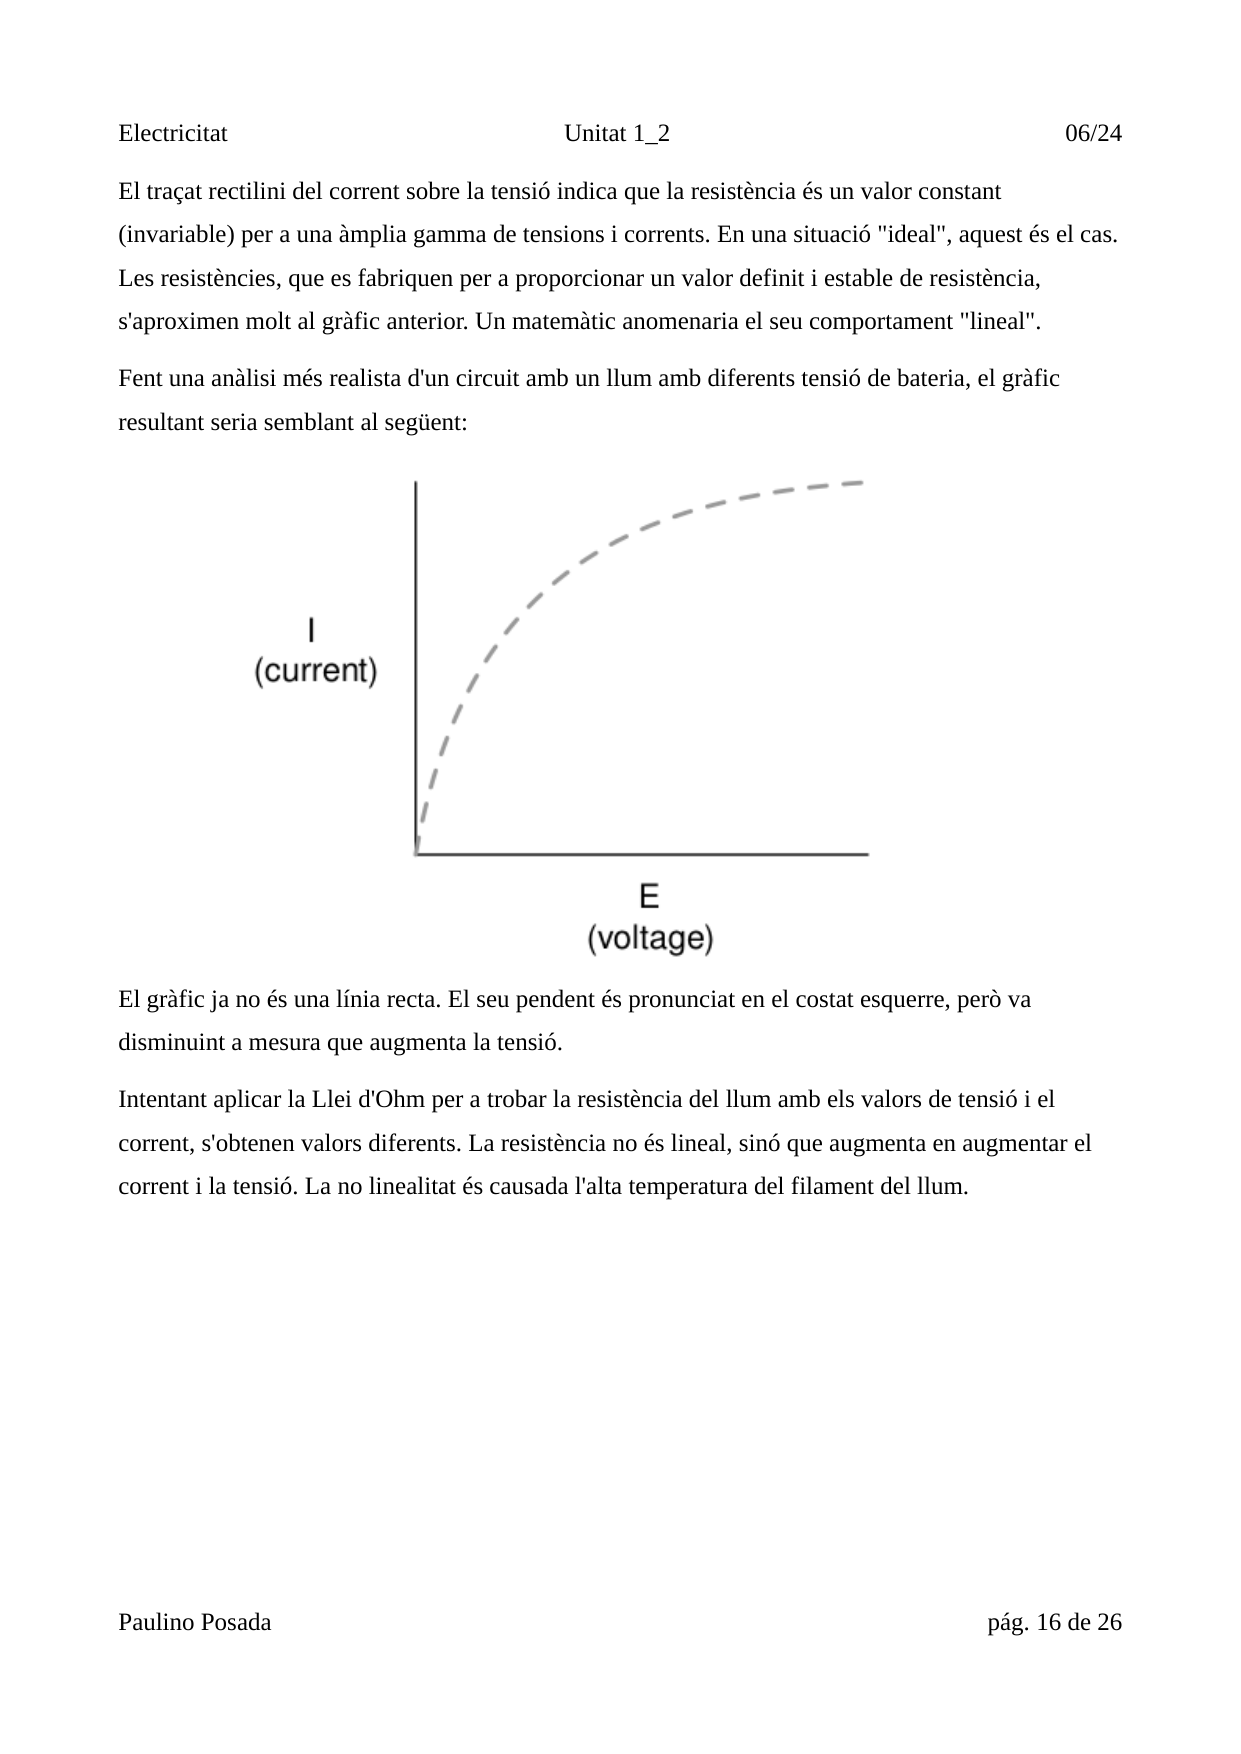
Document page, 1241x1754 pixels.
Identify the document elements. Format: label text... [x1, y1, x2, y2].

text El traçat rectilini del corrent sobre la tensió indica que la resistència és un valor constant (invariable) per a una àmplia gamma de tensions i corrents. En una situació "ideal", aquest és el cas. Les resistències, que es fabriquen per a proporcionar un valor definit i estable de resistència, s'aproximen molt al gràfic anterior. Un matemàtic anomenaria el seu comportament "lineal". [118, 176, 1122, 334]
text Fent una anàlisi més realista d'un circuit amb un llum amb diferents tensió de bateria, el gràfic resultant seria semblant al següent: [118, 363, 1122, 435]
text El gràfic ja no és una línia recta. El seu pendent és pronunciat en el costat esquerre, però va disminuint a mesura que augmenta la tensió. [118, 984, 1122, 1056]
text Intentant aplicar la Llei d'Ohm per a trobar la resistència del llum amb els valors de tensió i el corrent, s'obtenen valors diferents. La resistència no és lineal, sinó que augmenta en augmentar el corrent i la tensió. La no linealitat és causada l'alta temperatura del filament del llum. [118, 1084, 1122, 1199]
picture [249, 464, 873, 966]
